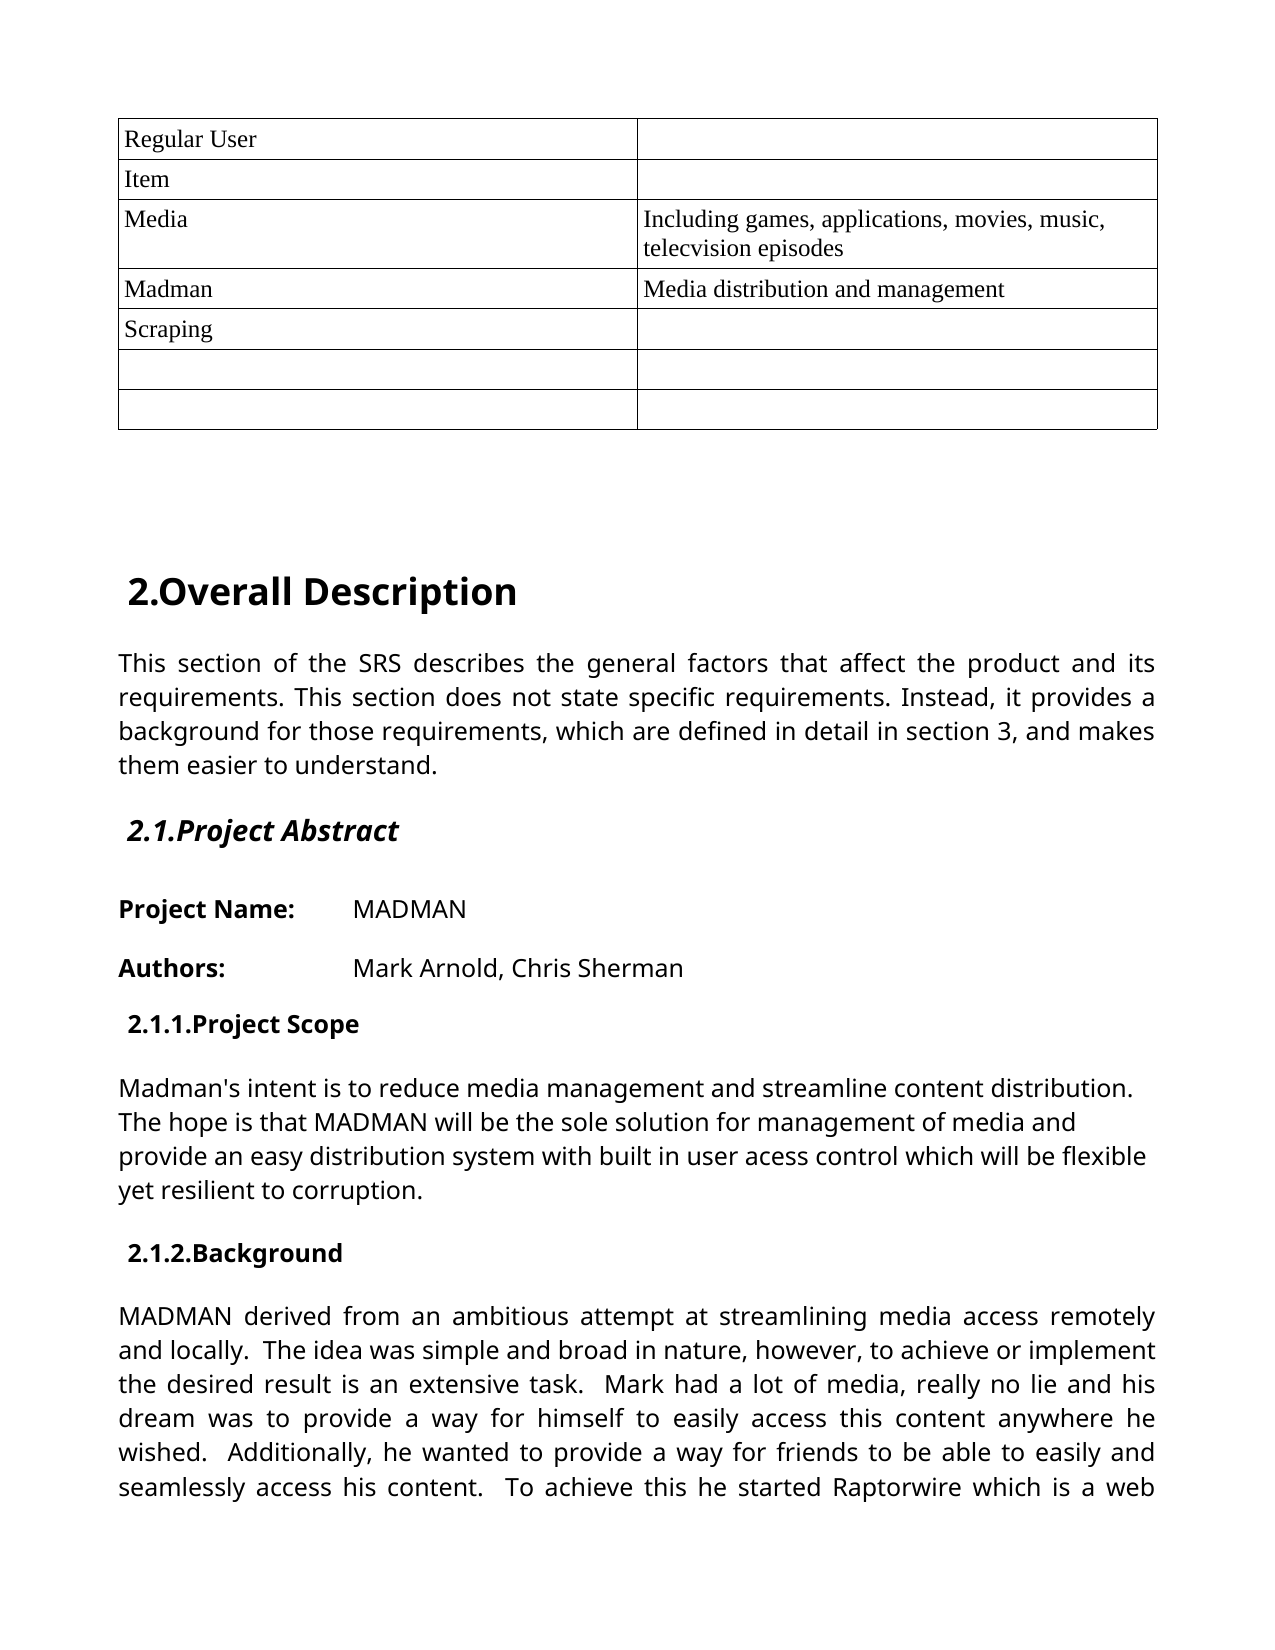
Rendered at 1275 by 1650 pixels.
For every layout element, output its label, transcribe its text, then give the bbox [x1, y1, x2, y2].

table_cell [119, 350, 637, 389]
text Madman's intent is to reduce media management and streamline content distribution. The hope is that MADMAN will be the sole solution for management of media and provide an easy distribution system with built in user acess control which will be flexible yet resilient to corruption. [118, 1070, 1157, 1206]
table_cell Scraping [119, 309, 637, 348]
subtitle 2.1.Project Abstract [410, 811, 1147, 850]
table_cell Authors: [106, 939, 340, 998]
text This section of the SRS describes the general factors that affect the product and its requirements. This section does not state specific requirements. Instead, it provides a background for those requirements, which are defined in detail in section 3, and makes them easier to understand. [118, 747, 1157, 781]
table_header Project Name: [106, 880, 340, 938]
table_cell Regular User [119, 119, 637, 158]
table_cell [638, 160, 1157, 199]
table_cell [638, 119, 1157, 158]
table_cell Including games, applications, movies, music, telecvision episodes [638, 200, 1157, 268]
table_cell Madman [119, 269, 637, 308]
subtitle 2.Overall Description [528, 565, 1147, 616]
table_cell Item [119, 160, 637, 199]
table_cell Mark Arnold, Chris Sherman [340, 939, 1145, 998]
table_cell [119, 390, 637, 429]
table_cell Media distribution and management [638, 269, 1157, 308]
subtitle 2.1.2.Background [350, 1236, 1147, 1270]
table_cell [638, 309, 1157, 348]
table_header MADMAN [340, 880, 1145, 938]
table_cell [638, 350, 1157, 389]
table_cell [638, 390, 1157, 429]
table_cell Media [119, 200, 637, 268]
subtitle 2.1.1.Project Scope [366, 1007, 1147, 1041]
